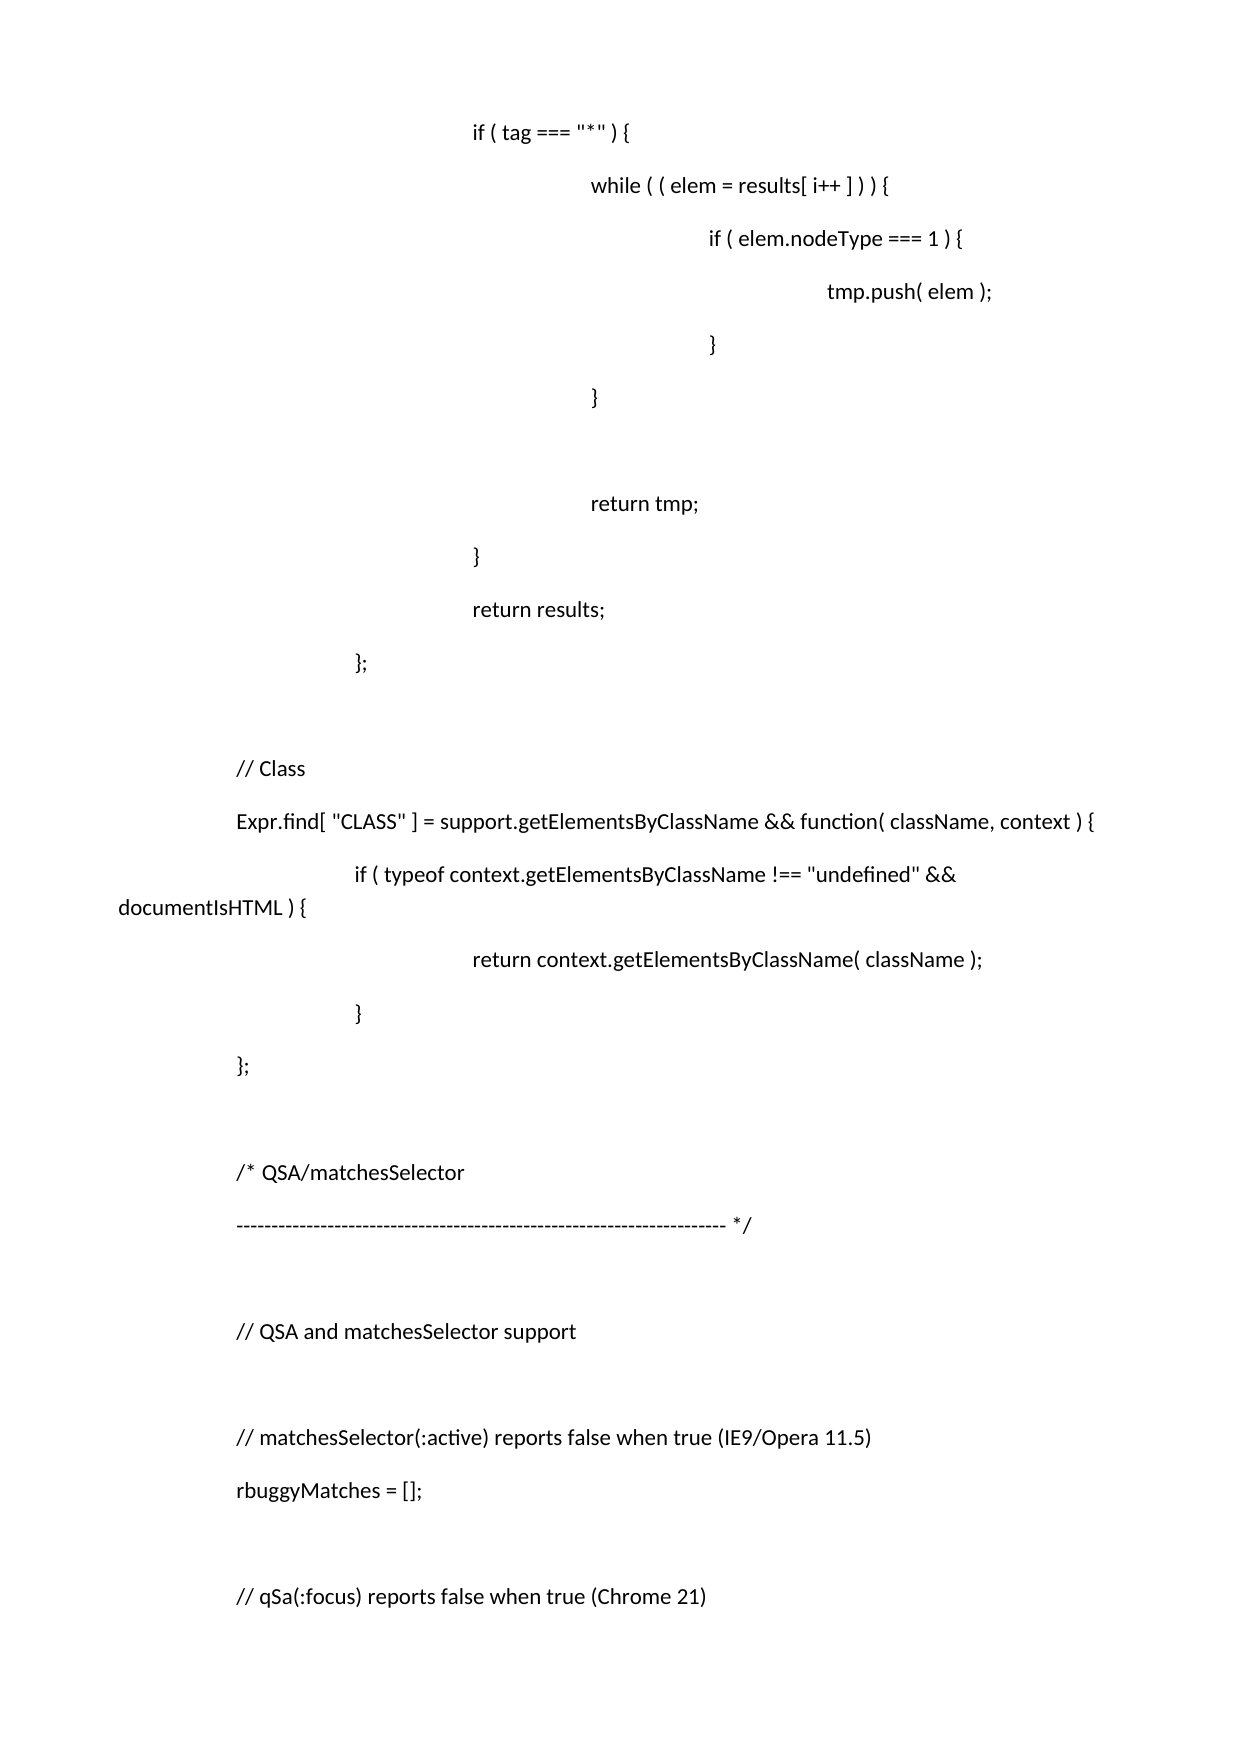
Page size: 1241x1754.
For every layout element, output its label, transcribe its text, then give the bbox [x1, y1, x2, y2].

text rbuggyMatches = []; [118, 1476, 1122, 1504]
text if ( typeof context.getElementsByClassName !== "undefined" && documentIsHTML ) { [118, 860, 1122, 921]
text if ( elem.nodeType === 1 ) { [118, 224, 1122, 252]
text if ( tag === "*" ) { [118, 118, 1122, 146]
text } [118, 330, 1122, 358]
text tmp.push( elem ); [118, 277, 1122, 305]
text while ( ( elem = results[ i++ ] ) ) { [118, 171, 1122, 199]
text }; [118, 648, 1122, 676]
text ---------------------------------------------------------------------- */ [118, 1211, 1122, 1239]
text return context.getElementsByClassName( className ); [118, 946, 1122, 974]
text } [118, 999, 1122, 1027]
text /* QSA/matchesSelector [118, 1158, 1122, 1186]
text }; [118, 1052, 1122, 1080]
text // Class [118, 754, 1122, 782]
text // qSa(:focus) reports false when true (Chrome 21) [118, 1582, 1122, 1610]
text // QSA and matchesSelector support [118, 1317, 1122, 1345]
text return results; [118, 595, 1122, 623]
text Expr.find[ "CLASS" ] = support.getElementsByClassName && function( className, context ) { [118, 807, 1122, 835]
text } [118, 542, 1122, 570]
text // matchesSelector(:active) reports false when true (IE9/Opera 11.5) [118, 1423, 1122, 1451]
text } [118, 383, 1122, 411]
text return tmp; [118, 489, 1122, 517]
